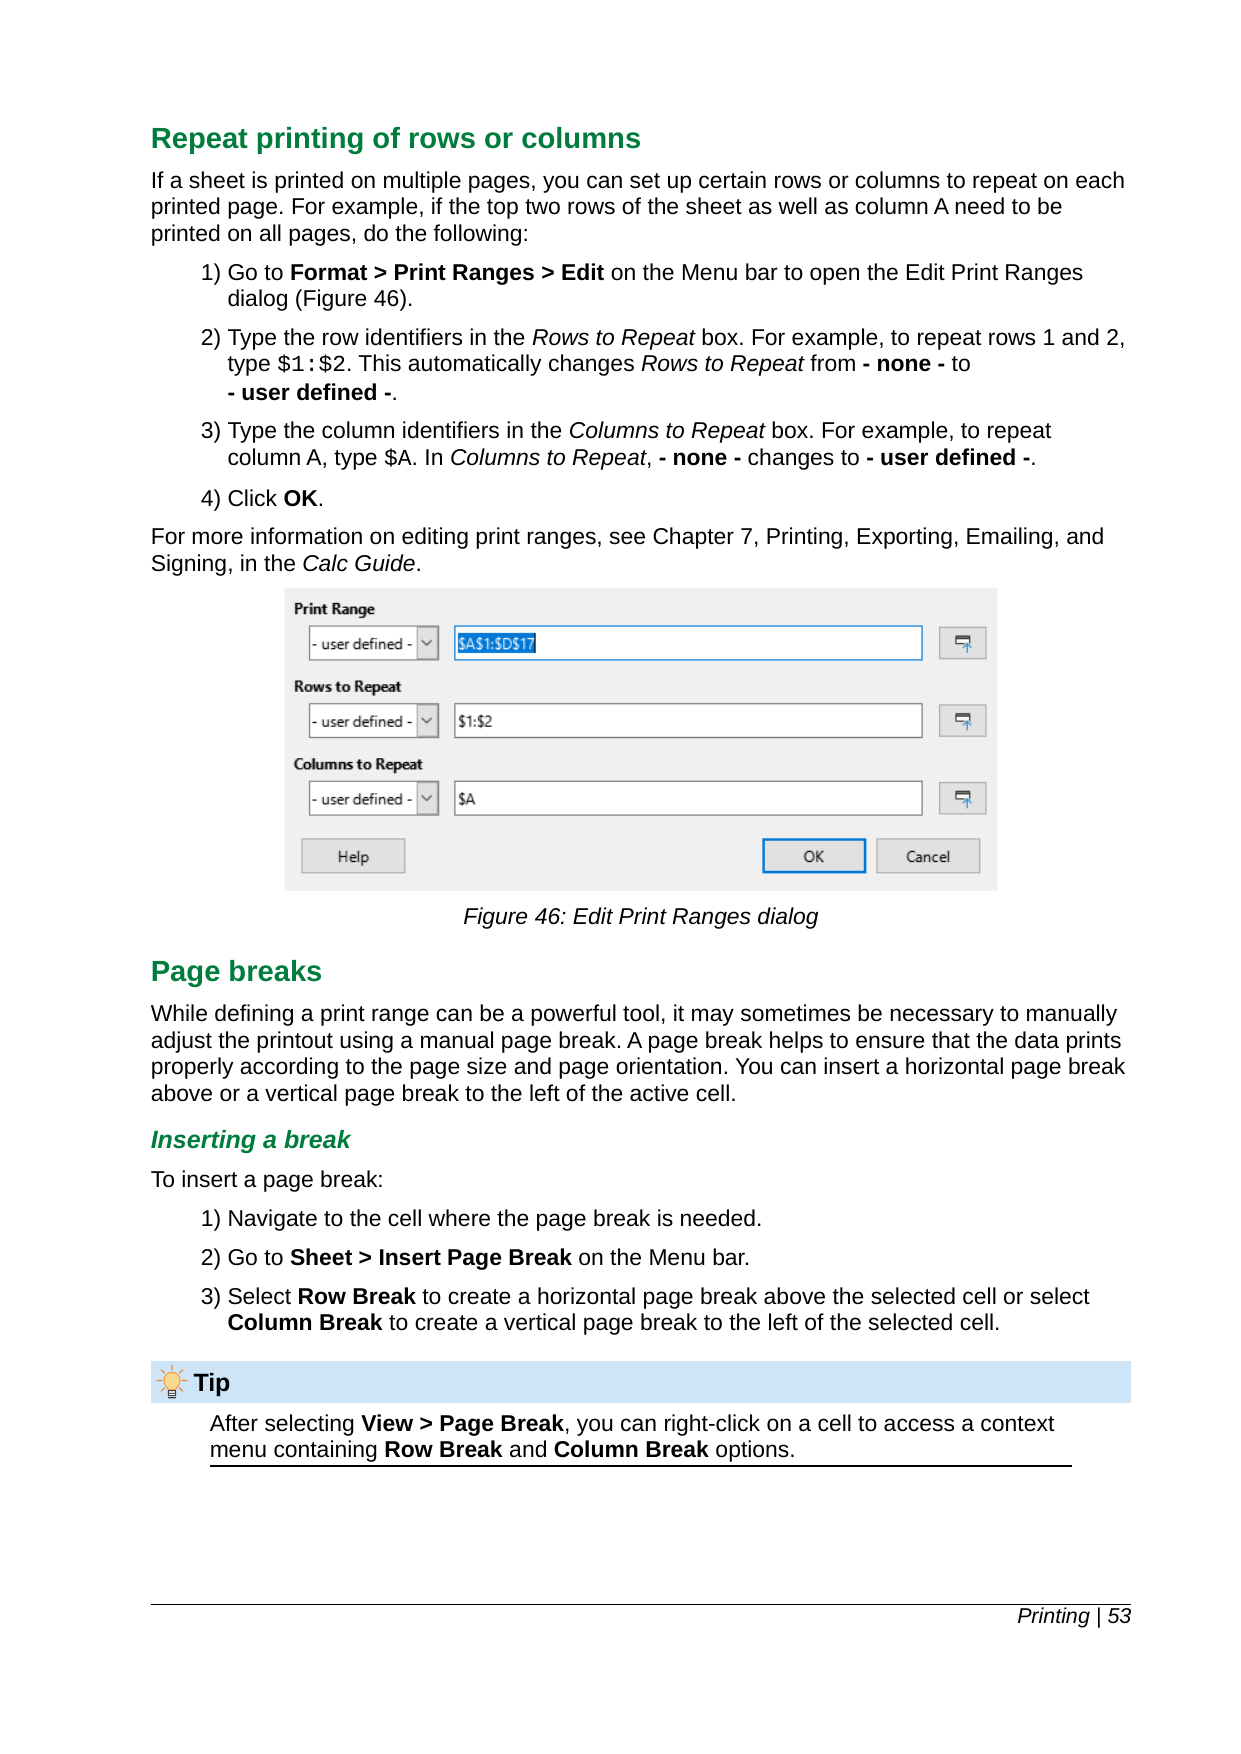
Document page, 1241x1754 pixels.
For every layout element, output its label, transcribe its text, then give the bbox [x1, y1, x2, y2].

list Type the row identifiers in the Rows to Repeat box. For example, to repeat rows 1 and 2, type $1:$2. This automatically changes Rows to Repeat from - none - to - user defined -. [227, 324, 1131, 405]
subtitle Inserting a break [151, 1125, 1131, 1154]
subtitle Repeat printing of rows or columns [151, 121, 1131, 154]
list Select Row Break to create a horizontal page break above the selected cell or select Column Break to create a vertical page break to the left of the selected cell. [227, 1283, 1131, 1336]
subtitle Page breaks [151, 954, 1131, 988]
list Type the column identifiers in the Columns to Repeat box. For example, to repeat column A, type $A. In Columns to Repeat, - none - changes to - user defined -. [227, 417, 1131, 472]
list Go to Sheet > Insert Page Break on the Menu bar. [227, 1244, 1131, 1271]
subtitle Tip [193, 1361, 1131, 1403]
list Navigate to the cell where the page break is needed. [227, 1205, 1131, 1232]
list Go to Format > Print Ranges > Edit on the Menu bar to open the Edit Print Ranges dialog (Figure 46). [227, 258, 1131, 311]
list If a sheet is printed on multiple pages, you can set up certain rows or columns to repeat on each printed page. For example, if the top two rows of the sheet as well as column A need to be printed on all pages, do the following: [151, 167, 1131, 246]
text After selecting View > Page Break, you can right-click on a cell to access a context menu containing Row Break and Column Break options. [209, 1410, 1072, 1467]
list Click OK. [227, 484, 1131, 511]
picture [284, 588, 998, 891]
text Figure 46: Edit Print Ranges dialog [284, 903, 997, 930]
list To insert a page break: [151, 1166, 1131, 1193]
text For more information on editing print ranges, see Chapter 7, Printing, Exporting, Emailing, and Signing, in the Calc Guide. [151, 523, 1131, 576]
text While defining a print range can be a powerful tool, it may sometimes be necessary to manually adjust the printout using a manual page break. A page break helps to ensure that the data prints properly according to the page size and page orientation. You can insert a horizontal page break above or a vertical page break to the left of the active cell. [151, 1000, 1131, 1106]
